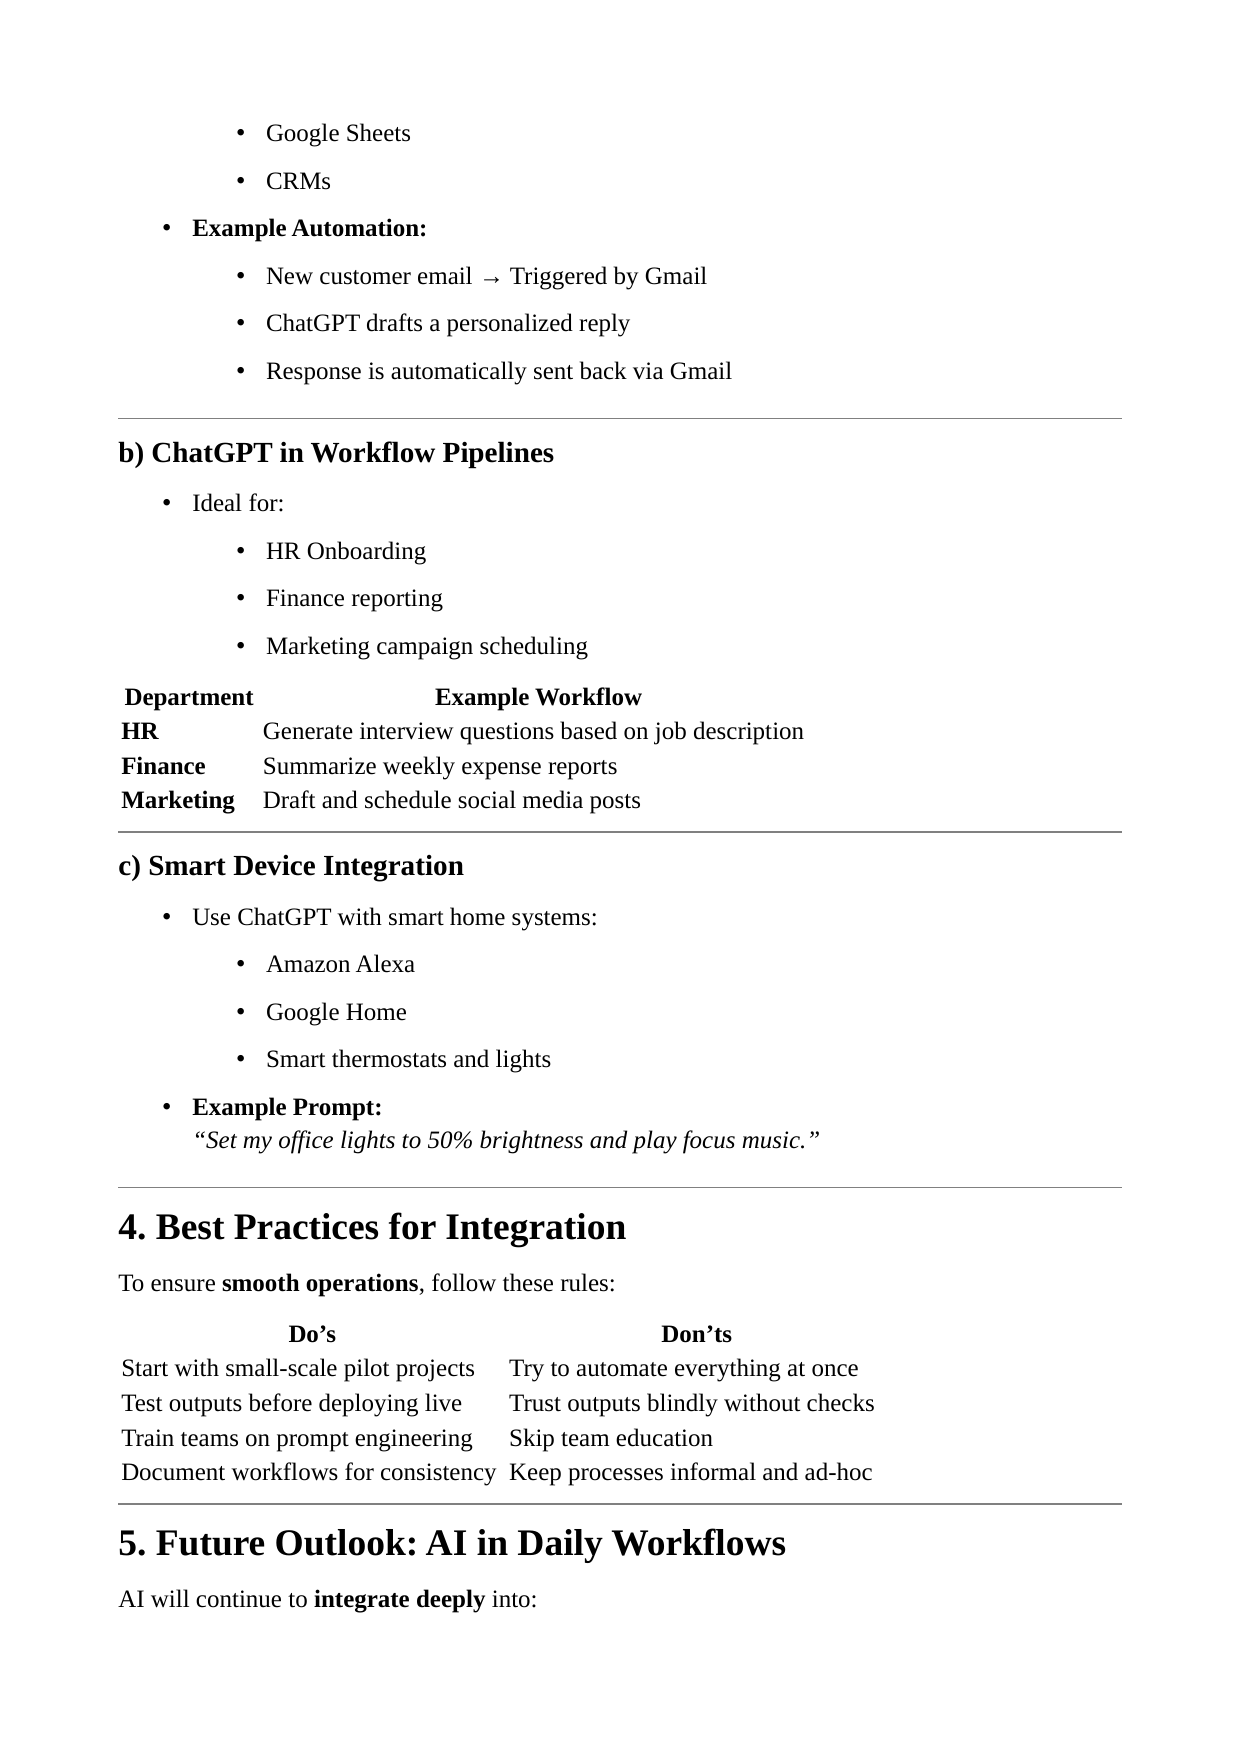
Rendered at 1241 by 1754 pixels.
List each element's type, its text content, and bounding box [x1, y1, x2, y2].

table_cell Start with small-scale pilot projects [118, 1351, 506, 1385]
list Smart thermostats and lights [236, 1044, 1122, 1073]
list Ideal for: [162, 488, 1122, 517]
list Example Automation: [162, 213, 1122, 242]
subtitle c) Smart Device Integration [118, 848, 1122, 882]
list CRMs [236, 166, 1122, 194]
list Google Sheets [236, 118, 1122, 147]
subtitle b) ChatGPT in Workflow Pipelines [118, 435, 1122, 469]
table_cell Skip team education [506, 1420, 887, 1454]
table_cell Try to automate everything at once [506, 1351, 887, 1385]
table_cell Finance [118, 748, 260, 782]
list New customer email → Triggered by Gmail [236, 261, 1122, 290]
table_header Do’s [118, 1316, 506, 1351]
table_header Department [118, 679, 260, 713]
text AI will continue to integrate deeply into: [118, 1584, 1122, 1613]
list Amazon Alexa [236, 949, 1122, 978]
table_cell Generate interview questions based on job description [260, 713, 817, 748]
list ChatGPT drafts a personalized reply [236, 308, 1122, 337]
list Marketing campaign scheduling [236, 631, 1122, 660]
table_cell Test outputs before deploying live [118, 1385, 506, 1420]
table_cell Trust outputs blindly without checks [506, 1385, 887, 1420]
text To ensure smooth operations, follow these rules: [118, 1268, 1122, 1297]
list Example Prompt: “Set my office lights to 50% brightness and play focus music.” [162, 1092, 1122, 1154]
list Use ChatGPT with smart home systems: [162, 902, 1122, 930]
table_cell Keep processes informal and ad-hoc [506, 1454, 887, 1489]
subtitle 4. Best Practices for Integration [118, 1204, 1122, 1247]
table_header Example Workflow [260, 679, 817, 713]
table_cell Marketing [118, 783, 260, 817]
subtitle 5. Future Outlook: AI in Daily Workflows [118, 1520, 1122, 1563]
list HR Onboarding [236, 536, 1122, 565]
table_cell Train teams on prompt engineering [118, 1420, 506, 1454]
list Response is automatically sent back via Gmail [236, 356, 1122, 385]
list Google Home [236, 997, 1122, 1026]
table_cell Summarize weekly expense reports [260, 748, 817, 782]
table_cell HR [118, 713, 260, 748]
list Finance reporting [236, 583, 1122, 612]
table_cell Draft and schedule social media posts [260, 783, 817, 817]
table_cell Document workflows for consistency [118, 1454, 506, 1489]
table_header Don’ts [506, 1316, 887, 1351]
